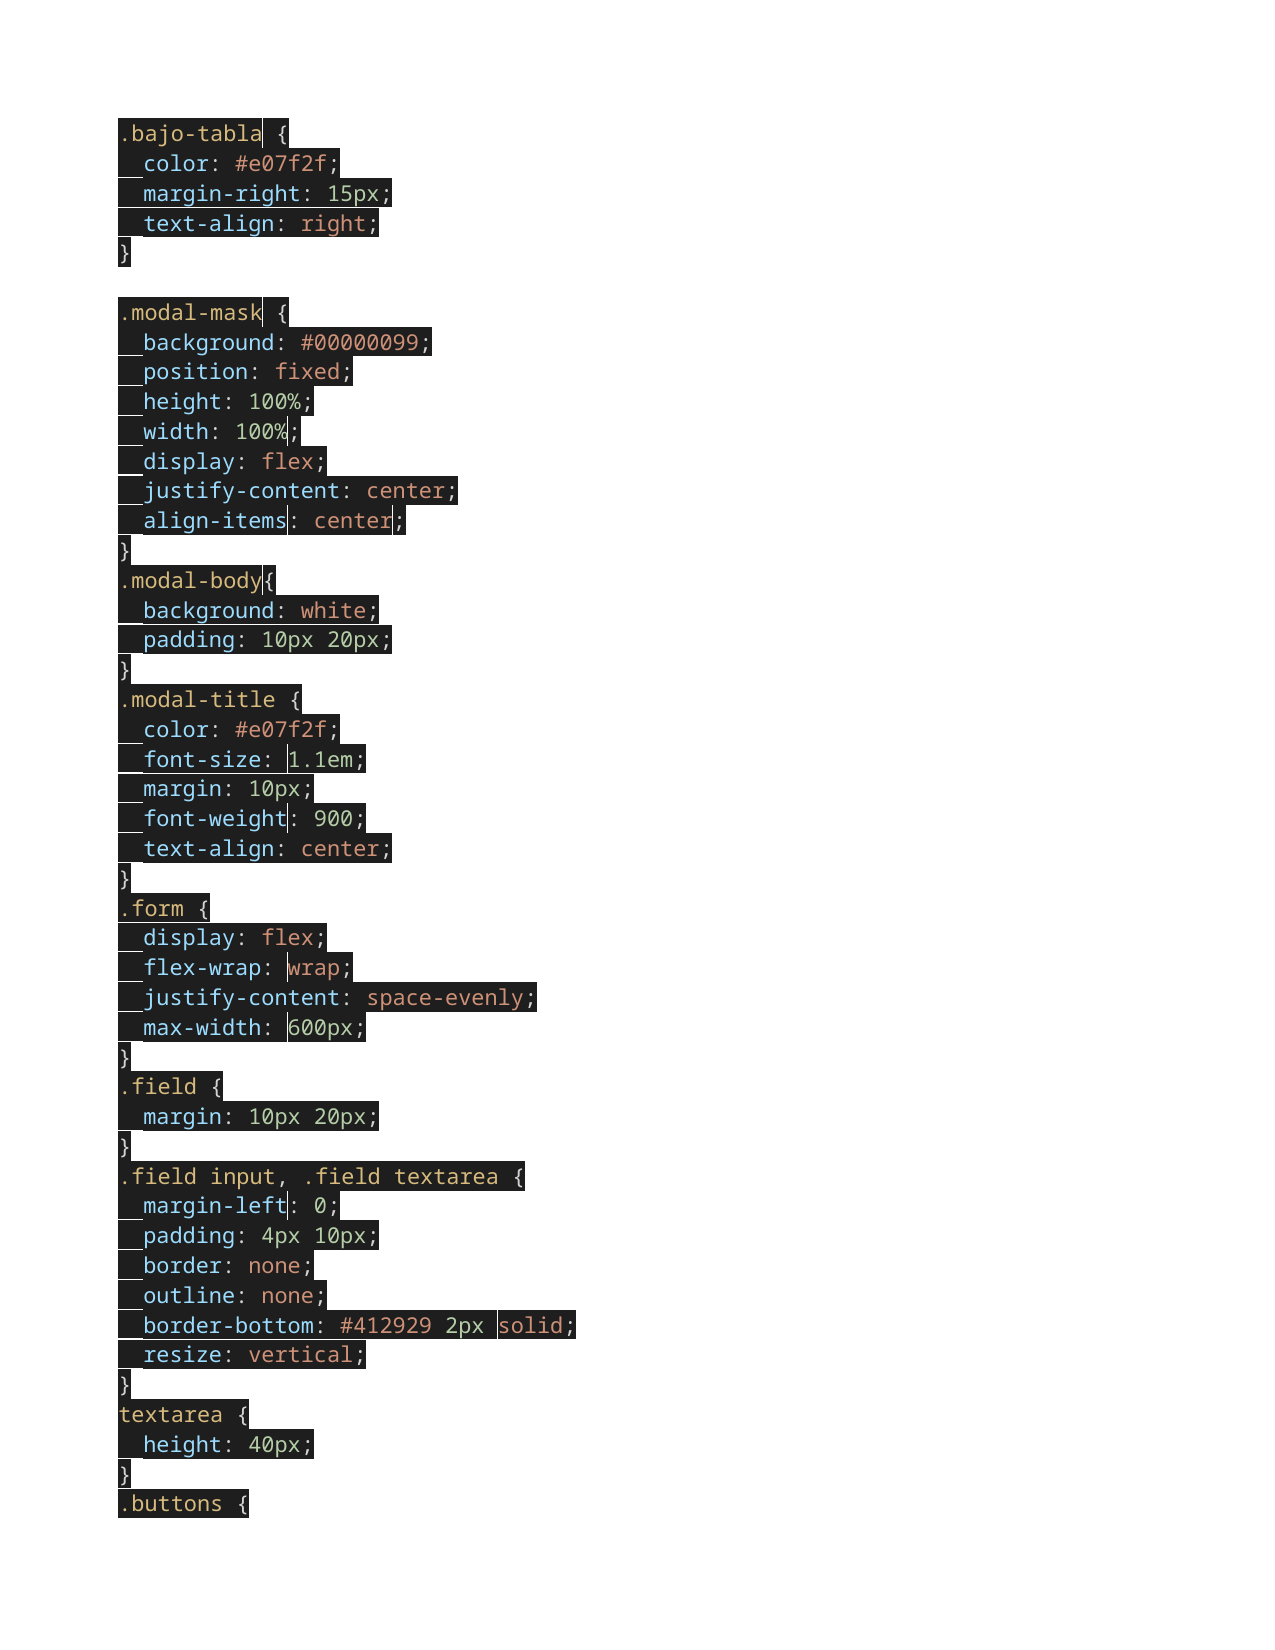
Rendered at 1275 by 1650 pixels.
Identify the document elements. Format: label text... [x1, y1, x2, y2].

text display: flex; [118, 446, 1157, 476]
text font-weight: 900; [118, 803, 1157, 833]
text color: #e07f2f; [118, 148, 1157, 178]
text .form { [118, 893, 1157, 922]
text .buttons { [118, 1488, 1157, 1518]
text .field { [118, 1071, 1157, 1101]
text outline: none; [118, 1280, 1157, 1310]
text text-align: right; [118, 207, 1157, 237]
text color: #e07f2f; [118, 714, 1157, 744]
text align-items: center; [118, 505, 1157, 535]
text .modal-title { [118, 684, 1157, 714]
text } [118, 863, 1157, 893]
text height: 100%; [118, 386, 1157, 416]
text margin: 10px; [118, 773, 1157, 803]
text resize: vertical; [118, 1339, 1157, 1369]
text } [118, 237, 1157, 267]
text justify-content: center; [118, 476, 1157, 505]
text flex-wrap: wrap; [118, 952, 1157, 982]
text border-bottom: #412929 2px solid; [118, 1310, 1157, 1339]
text } [118, 654, 1157, 684]
text } [118, 535, 1157, 565]
text background: #00000099; [118, 327, 1157, 356]
text } [118, 1042, 1157, 1071]
text textarea { [118, 1399, 1157, 1429]
text .field input, .field textarea { [118, 1161, 1157, 1191]
text max-width: 600px; [118, 1012, 1157, 1042]
text .bajo-tabla { [118, 118, 1157, 148]
text width: 100%; [118, 416, 1157, 446]
text border: none; [118, 1250, 1157, 1280]
text text-align: center; [118, 833, 1157, 863]
text font-size: 1.1em; [118, 744, 1157, 773]
text margin: 10px 20px; [118, 1101, 1157, 1131]
text padding: 4px 10px; [118, 1220, 1157, 1250]
text display: flex; [118, 922, 1157, 952]
text background: white; [118, 595, 1157, 624]
text .modal-body{ [118, 565, 1157, 595]
text height: 40px; [118, 1429, 1157, 1459]
text padding: 10px 20px; [118, 624, 1157, 654]
text position: fixed; [118, 356, 1157, 386]
text } [118, 1131, 1157, 1161]
text justify-content: space-evenly; [118, 982, 1157, 1012]
text } [118, 1459, 1157, 1488]
text .modal-mask { [118, 297, 1157, 327]
text margin-right: 15px; [118, 178, 1157, 207]
text } [118, 1369, 1157, 1399]
text margin-left: 0; [118, 1191, 1157, 1220]
